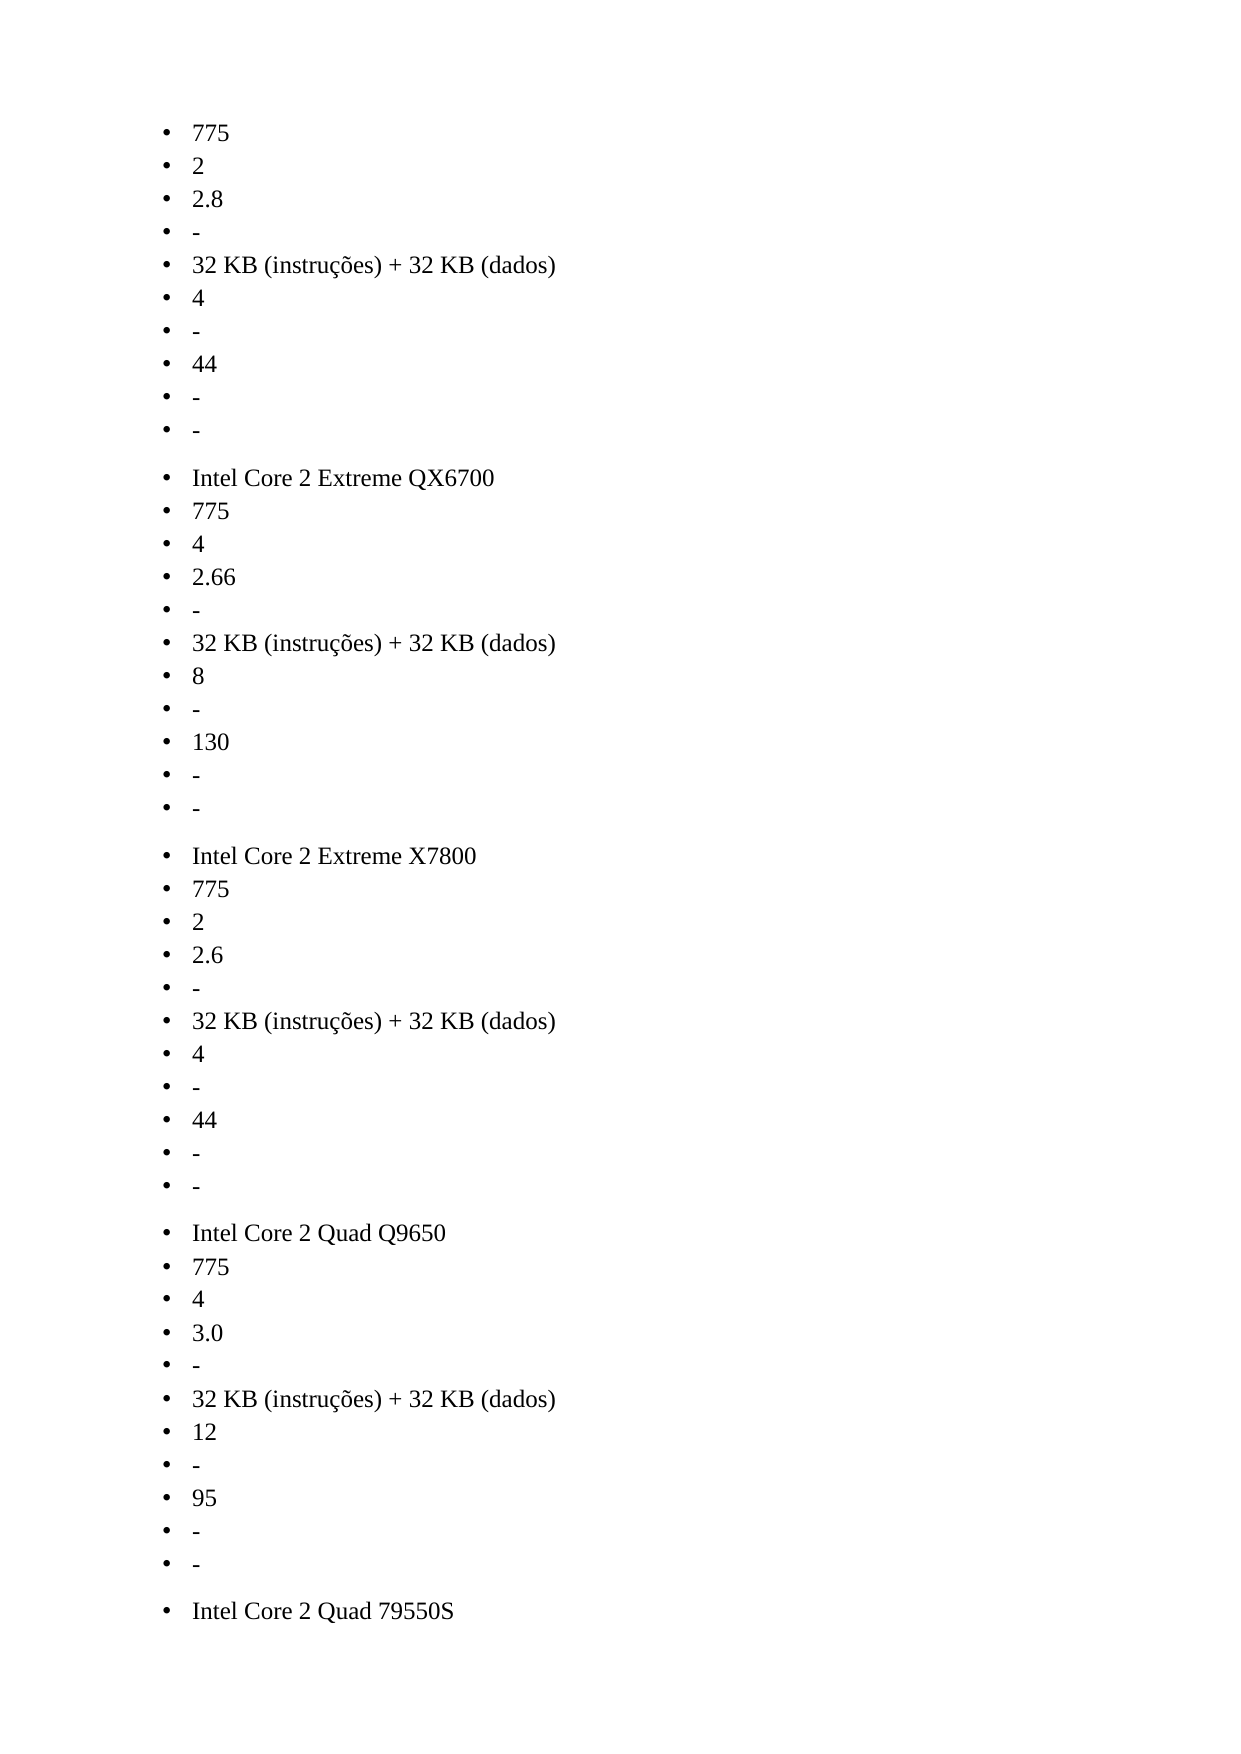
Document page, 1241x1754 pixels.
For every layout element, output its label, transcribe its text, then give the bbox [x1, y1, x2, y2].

list 3.0 [162, 1318, 1122, 1346]
list 775 [162, 118, 1122, 147]
list - [162, 973, 1122, 1002]
list 4 [162, 1039, 1122, 1068]
list - [162, 760, 1122, 789]
list 32 KB (instruções) + 32 KB (dados) [162, 1384, 1122, 1412]
list Intel Core 2 Quad 79550S [162, 1596, 1122, 1625]
list 32 KB (instruções) + 32 KB (dados) [162, 1006, 1122, 1034]
list Intel Core 2 Quad Q9650 [162, 1218, 1122, 1247]
list - [162, 694, 1122, 723]
list - [162, 382, 1122, 411]
list 8 [162, 661, 1122, 690]
list - [162, 1516, 1122, 1544]
list - [162, 1450, 1122, 1478]
list 95 [162, 1483, 1122, 1511]
list 4 [162, 1284, 1122, 1313]
list Intel Core 2 Extreme QX6700 [162, 463, 1122, 492]
list - [162, 217, 1122, 246]
list 775 [162, 874, 1122, 902]
list 4 [162, 283, 1122, 312]
list 2.8 [162, 184, 1122, 213]
list 130 [162, 727, 1122, 756]
list 775 [162, 1252, 1122, 1280]
list 44 [162, 349, 1122, 378]
list 2 [162, 907, 1122, 936]
list - [162, 1138, 1122, 1167]
list 4 [162, 529, 1122, 558]
list - [162, 1072, 1122, 1101]
list - [162, 595, 1122, 624]
list - [162, 415, 1122, 444]
list 32 KB (instruções) + 32 KB (dados) [162, 250, 1122, 279]
list - [162, 793, 1122, 822]
list 32 KB (instruções) + 32 KB (dados) [162, 628, 1122, 657]
list 2.6 [162, 940, 1122, 968]
list - [162, 1549, 1122, 1577]
list 2 [162, 151, 1122, 180]
list Intel Core 2 Extreme X7800 [162, 841, 1122, 869]
list 44 [162, 1105, 1122, 1134]
list - [162, 316, 1122, 345]
list 12 [162, 1417, 1122, 1445]
list - [162, 1351, 1122, 1379]
list - [162, 1171, 1122, 1200]
list 2.66 [162, 562, 1122, 591]
list 775 [162, 496, 1122, 525]
